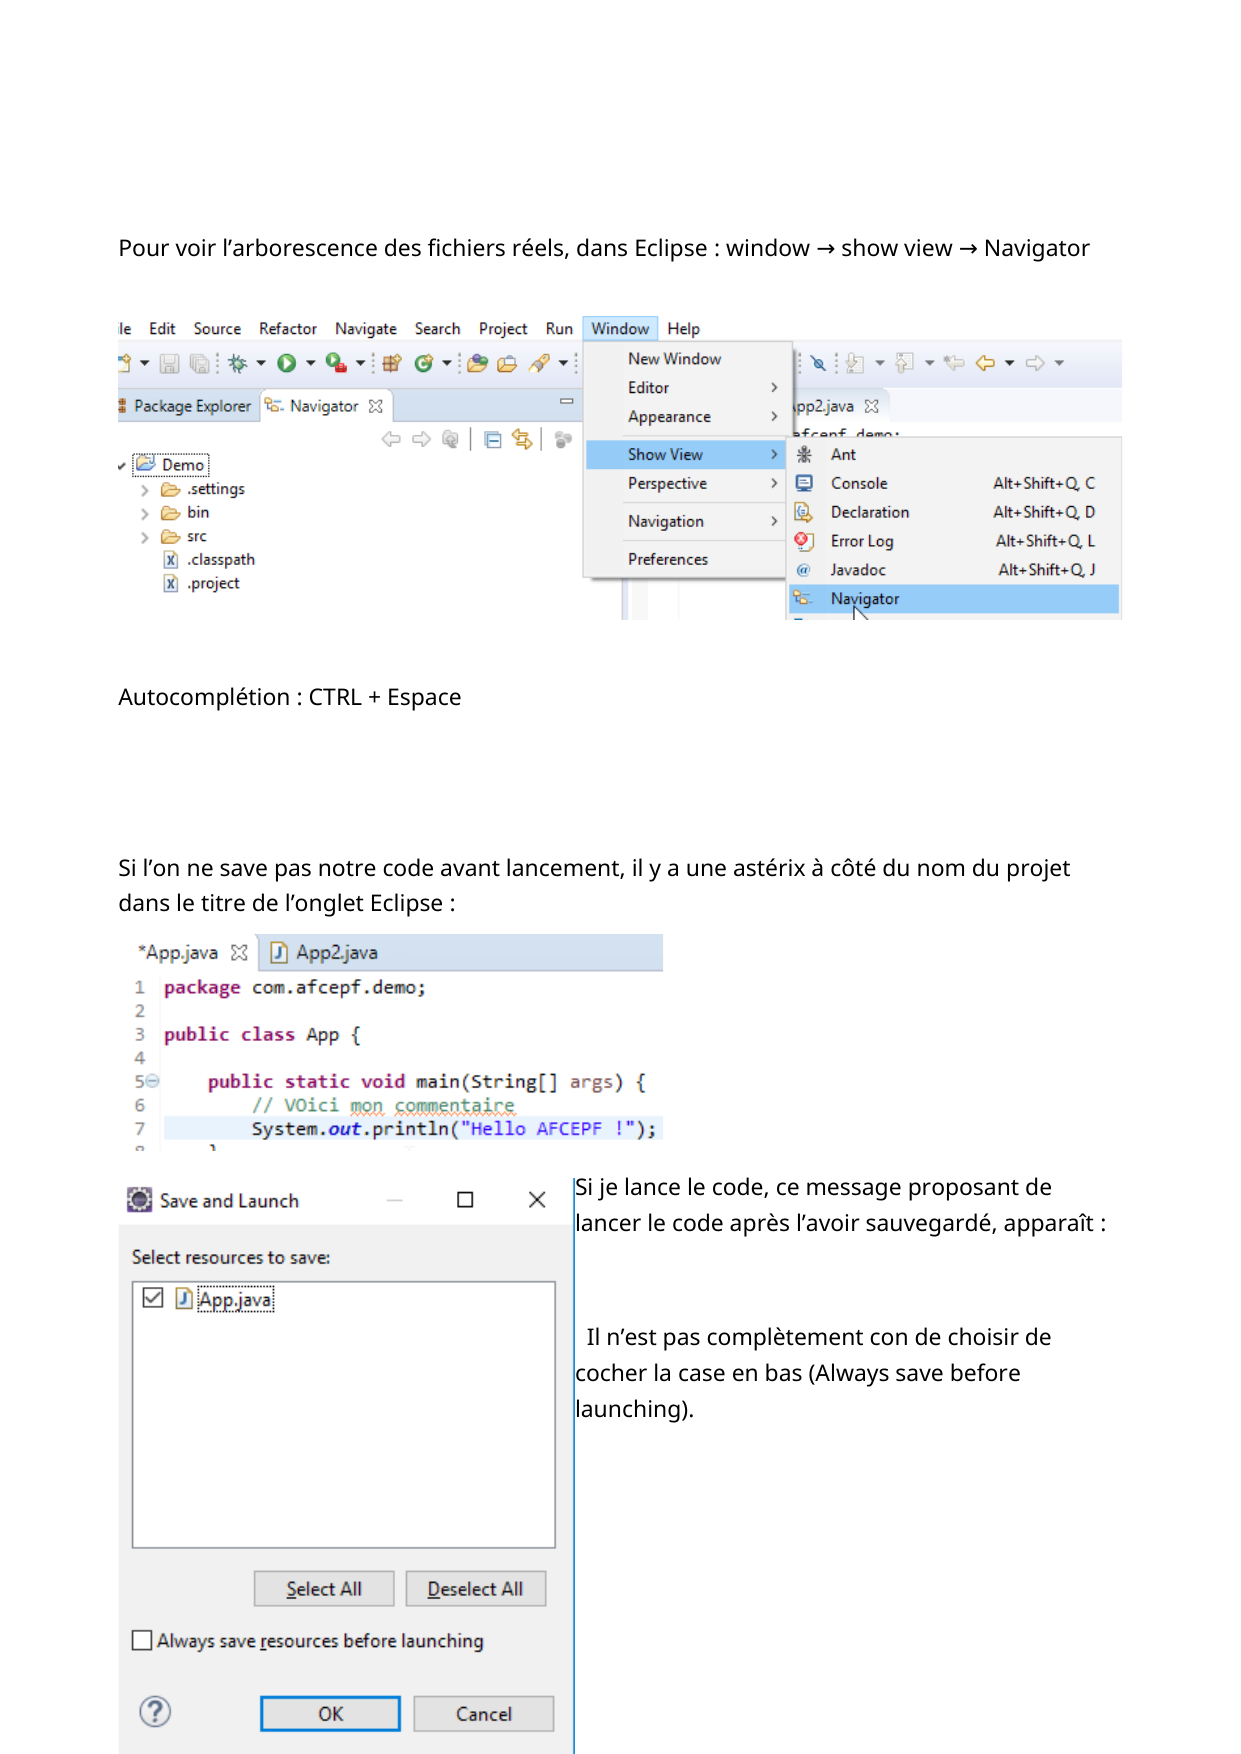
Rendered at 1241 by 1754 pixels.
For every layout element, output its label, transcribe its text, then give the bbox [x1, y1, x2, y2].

text Pour voir l’arborescence des fichiers réels, dans Eclipse : window → show view → Navigator [118, 232, 1122, 263]
picture [118, 1178, 575, 1754]
text Autocomplétion : CTRL + Espace [118, 681, 1122, 712]
text Si l’on ne save pas notre code avant lancement, il y a une astérix à côté du nom du projet dans le titre de l’onglet Eclipse : [118, 851, 1122, 919]
picture [118, 316, 1123, 620]
text Il n’est pas complètement con de choisir de cocher la case en bas (Always save before launching). [575, 1321, 1122, 1424]
text Si je lance le code, ce message proposant de lancer le code après l’avoir sauvegardé, apparaît : [118, 1171, 1122, 1238]
picture [133, 934, 664, 1151]
